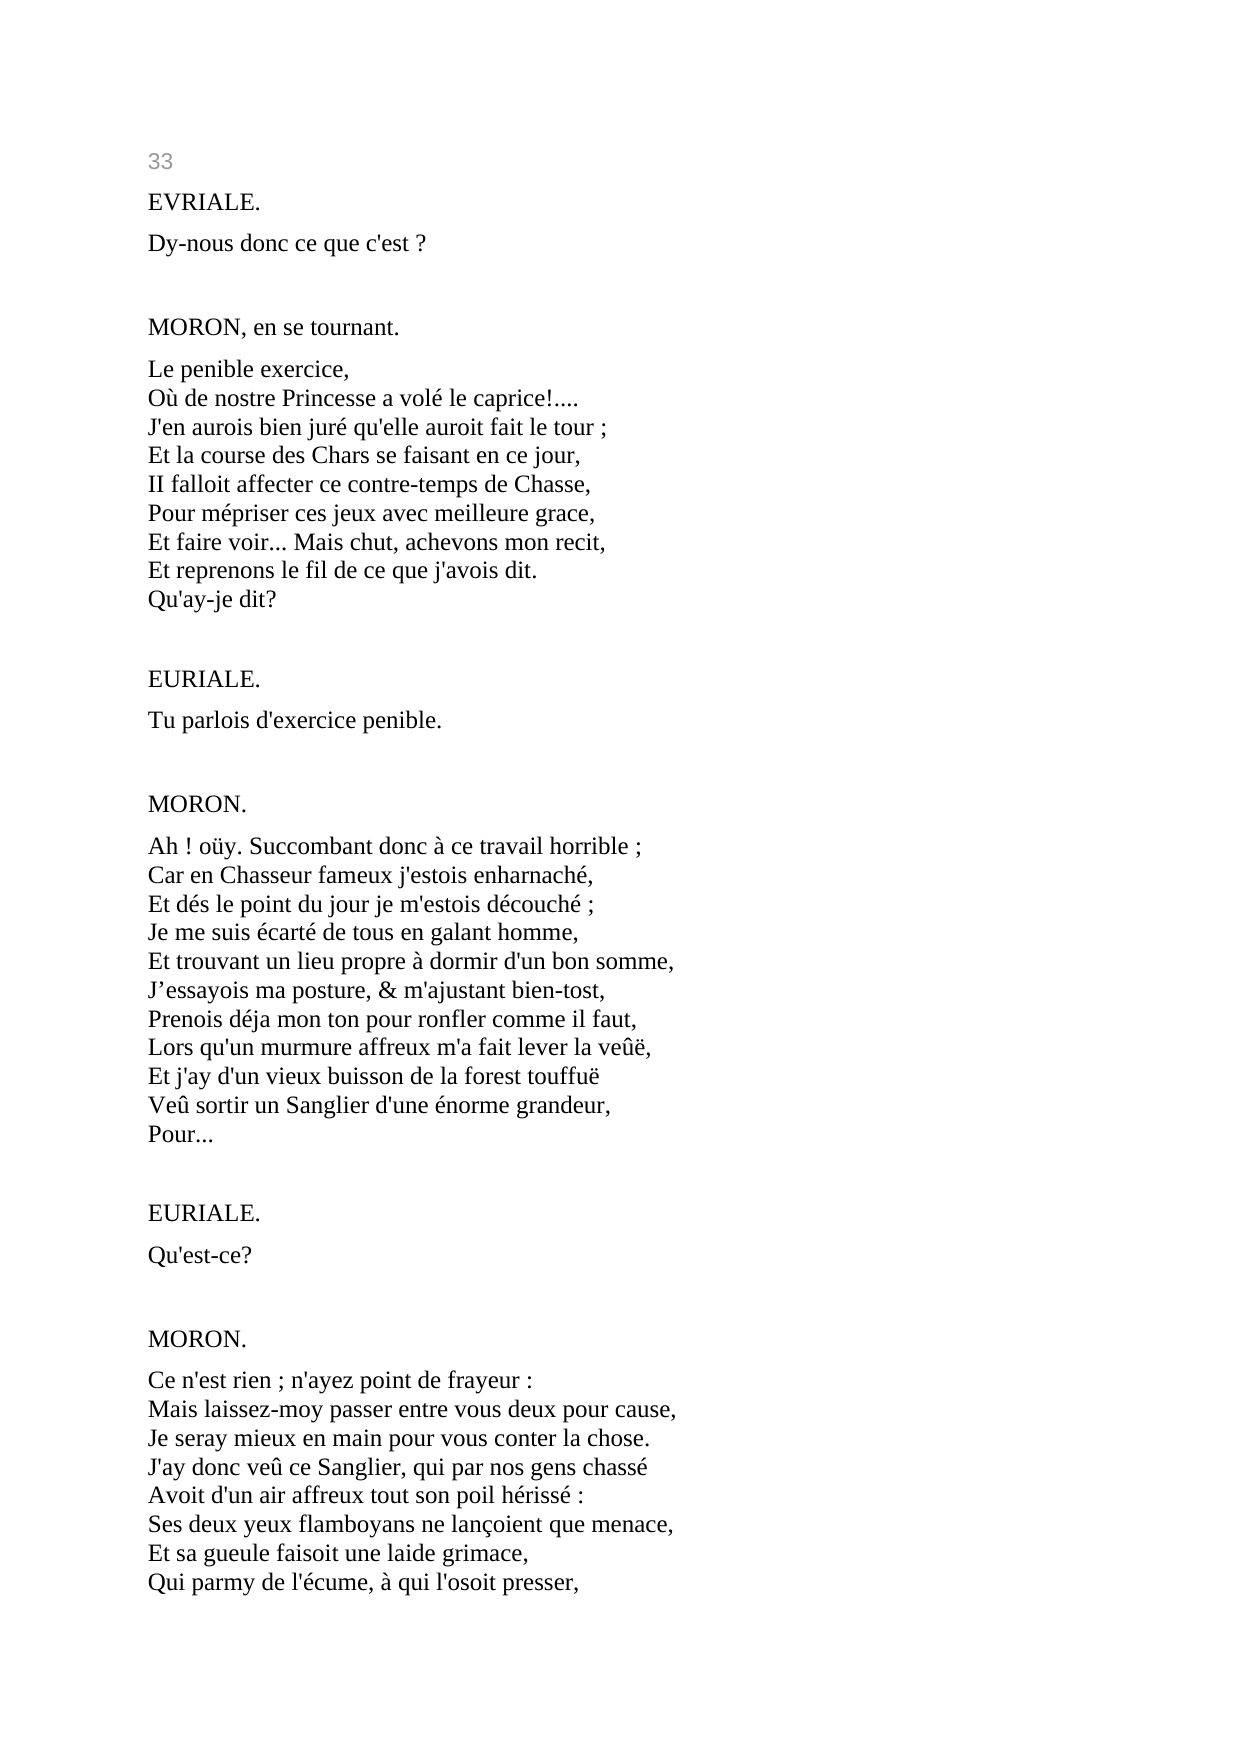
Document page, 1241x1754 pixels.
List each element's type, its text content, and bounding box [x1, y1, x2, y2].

text Où de nostre Princesse a volé le caprice!.... [148, 383, 1093, 412]
text Et dés le point du jour je m'estois découché ; [148, 889, 1093, 917]
text J'ay donc veû ce Sanglier, qui par nos gens chassé [148, 1452, 1093, 1481]
text J’essayois ma posture, & m'ajustant bien-tost, [148, 975, 1093, 1004]
text J'en aurois bien juré qu'elle auroit fait le tour ; [148, 412, 1093, 440]
text Prenois déja mon ton pour ronfler comme il faut, [148, 1004, 1093, 1032]
text Et sa gueule faisoit une laide grimace, [148, 1538, 1093, 1567]
text MORON, en se tournant. [148, 312, 1093, 341]
text II falloit affecter ce contre-temps de Chasse, [148, 469, 1093, 498]
text Je me suis écarté de tous en galant homme, [148, 917, 1093, 946]
text Tu parlois d'exercice penible. [148, 706, 1093, 734]
text MORON. [148, 789, 1093, 818]
text 33 [173, 148, 1093, 174]
text Pour... [148, 1119, 1093, 1147]
text Ah ! oüy. Succombant donc à ce travail horrible ; [148, 831, 1093, 860]
text Dy-nous donc ce que c'est ? [148, 228, 1093, 257]
text Et la course des Chars se faisant en ce jour, [148, 440, 1093, 469]
text EVRIALE. [148, 187, 1093, 215]
text Le penible exercice, [148, 354, 1093, 383]
text Veû sortir un Sanglier d'une énorme grandeur, [148, 1090, 1093, 1119]
text Ses deux yeux flamboyans ne lançoient que menace, [148, 1509, 1093, 1538]
text Et reprenons le fil de ce que j'avois dit. [148, 555, 1093, 584]
text Pour mépriser ces jeux avec meilleure grace, [148, 498, 1093, 527]
text EURIALE. [148, 1198, 1093, 1227]
text Lors qu'un murmure affreux m'a fait lever la veûë, [148, 1032, 1093, 1061]
text Et trouvant un lieu propre à dormir d'un bon somme, [148, 946, 1093, 975]
text Et j'ay d'un vieux buisson de la forest touffuë [148, 1061, 1093, 1090]
text Qu'est-ce? [148, 1240, 1093, 1269]
text Car en Chasseur fameux j'estois enharnaché, [148, 860, 1093, 889]
text Qui parmy de l'écume, à qui l'osoit presser, [148, 1567, 1093, 1596]
text Je seray mieux en main pour vous conter la chose. [148, 1423, 1093, 1452]
text Qu'ay-je dit? [148, 584, 1093, 613]
text Et faire voir... Mais chut, achevons mon recit, [148, 527, 1093, 555]
text MORON. [148, 1324, 1093, 1352]
text EURIALE. [148, 664, 1093, 692]
text Mais laissez-moy passer entre vous deux pour cause, [148, 1394, 1093, 1423]
text Ce n'est rien ; n'ayez point de frayeur : [148, 1366, 1093, 1394]
text Avoit d'un air affreux tout son poil hérissé : [148, 1481, 1093, 1509]
